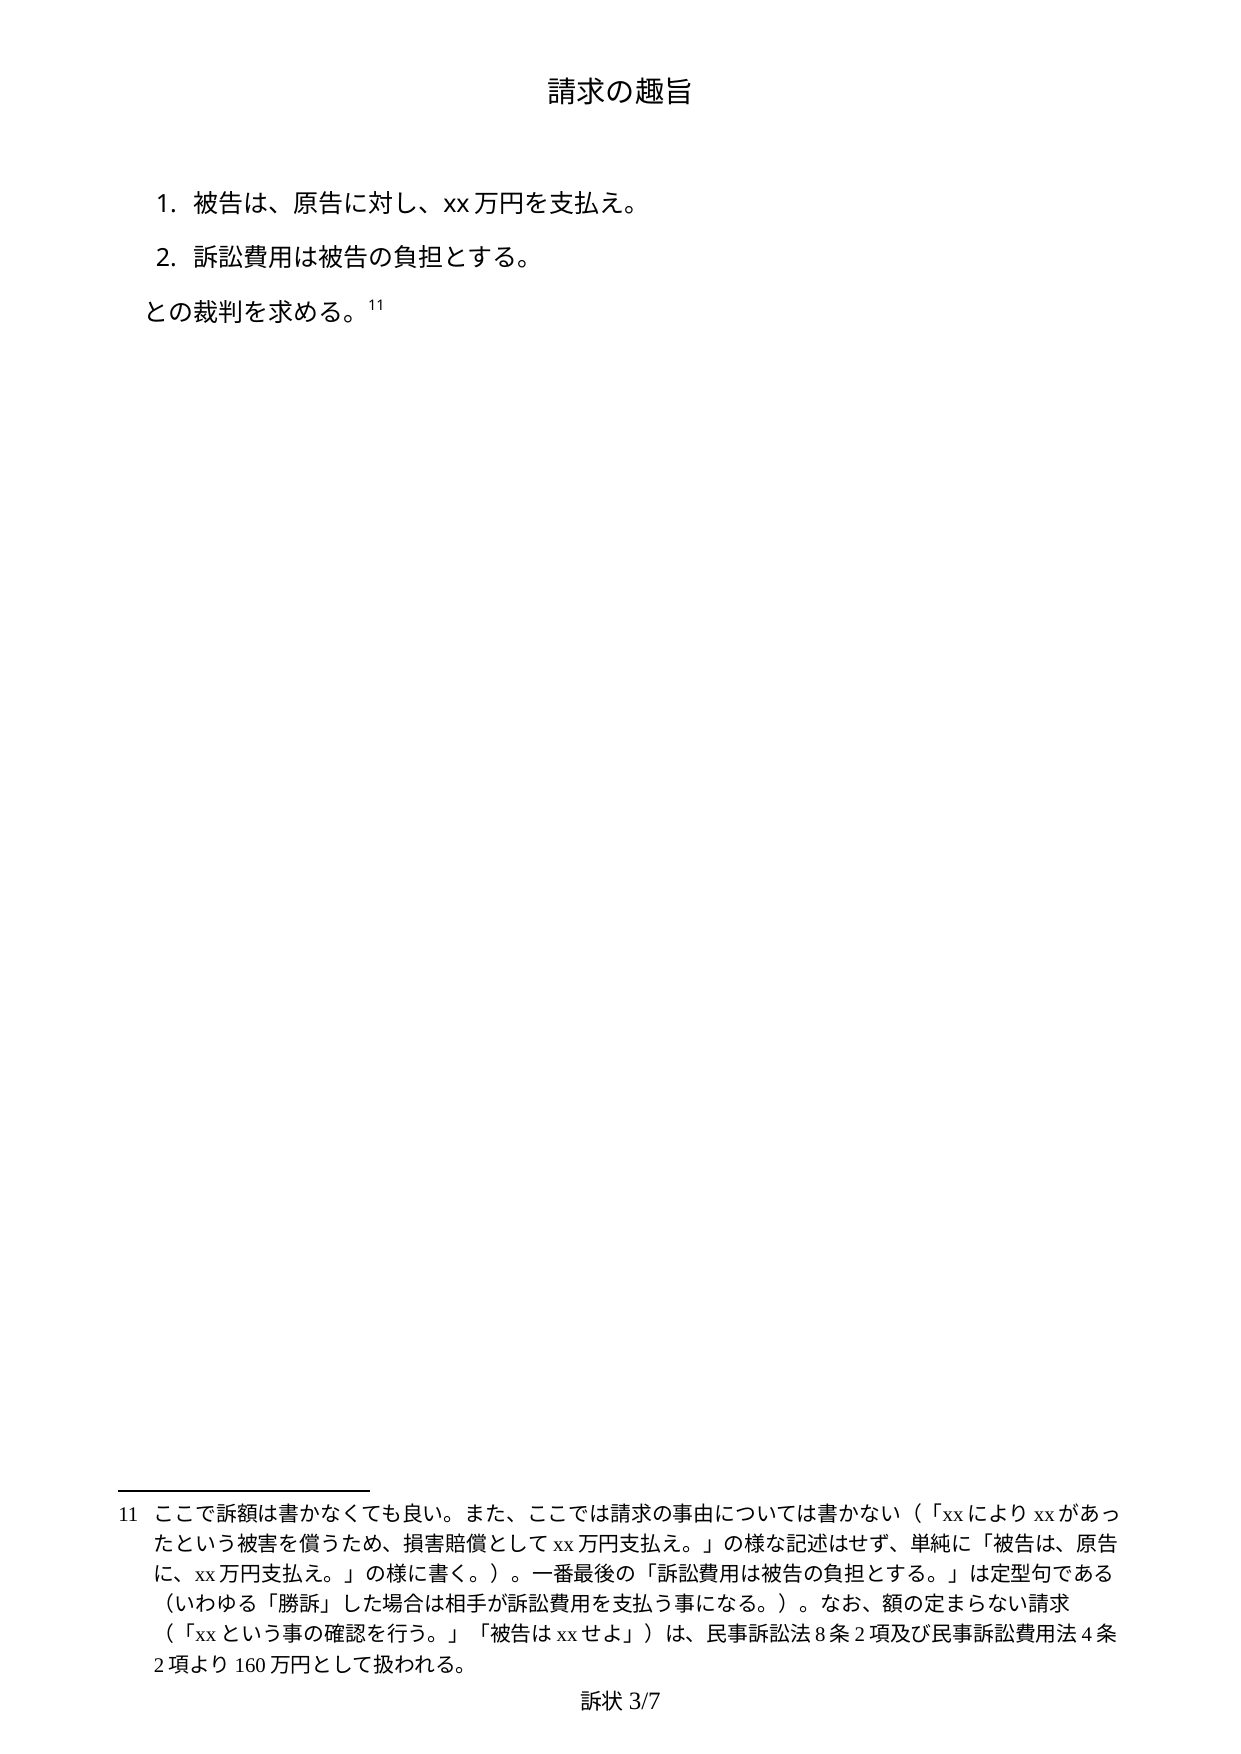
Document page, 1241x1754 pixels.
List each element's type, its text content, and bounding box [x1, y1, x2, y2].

list 訴訟費用は被告の負担とする。 [156, 238, 1122, 274]
list 被告は、原告に対し、xx万円を支払え。 [156, 183, 1122, 219]
text との裁判を求める。 [118, 292, 1122, 328]
text ここで訴額は書かなくても良い。また、ここでは請求の事由については書かない（「xxによりxxがあったという被害を償うため、損害賠償としてxx万円支払え。」の様な記述はせず、単純に「被告は、原告に、xx万円支払え。」の様に書く。）。一番最後の「訴訟費用は被告の負担とする。」は定型句である（いわゆる「勝訴」した場合は相手が訴訟費用を支払う事になる。）。なお、額の定まらない請求（「xxという事の確認を行う。」「被告はxxせよ」）は、民事訴訟法8条2項及び民事訴訟費用法4条2項より160万円として扱われる。 [118, 1497, 1122, 1678]
text 請求の趣旨 [118, 69, 1122, 111]
